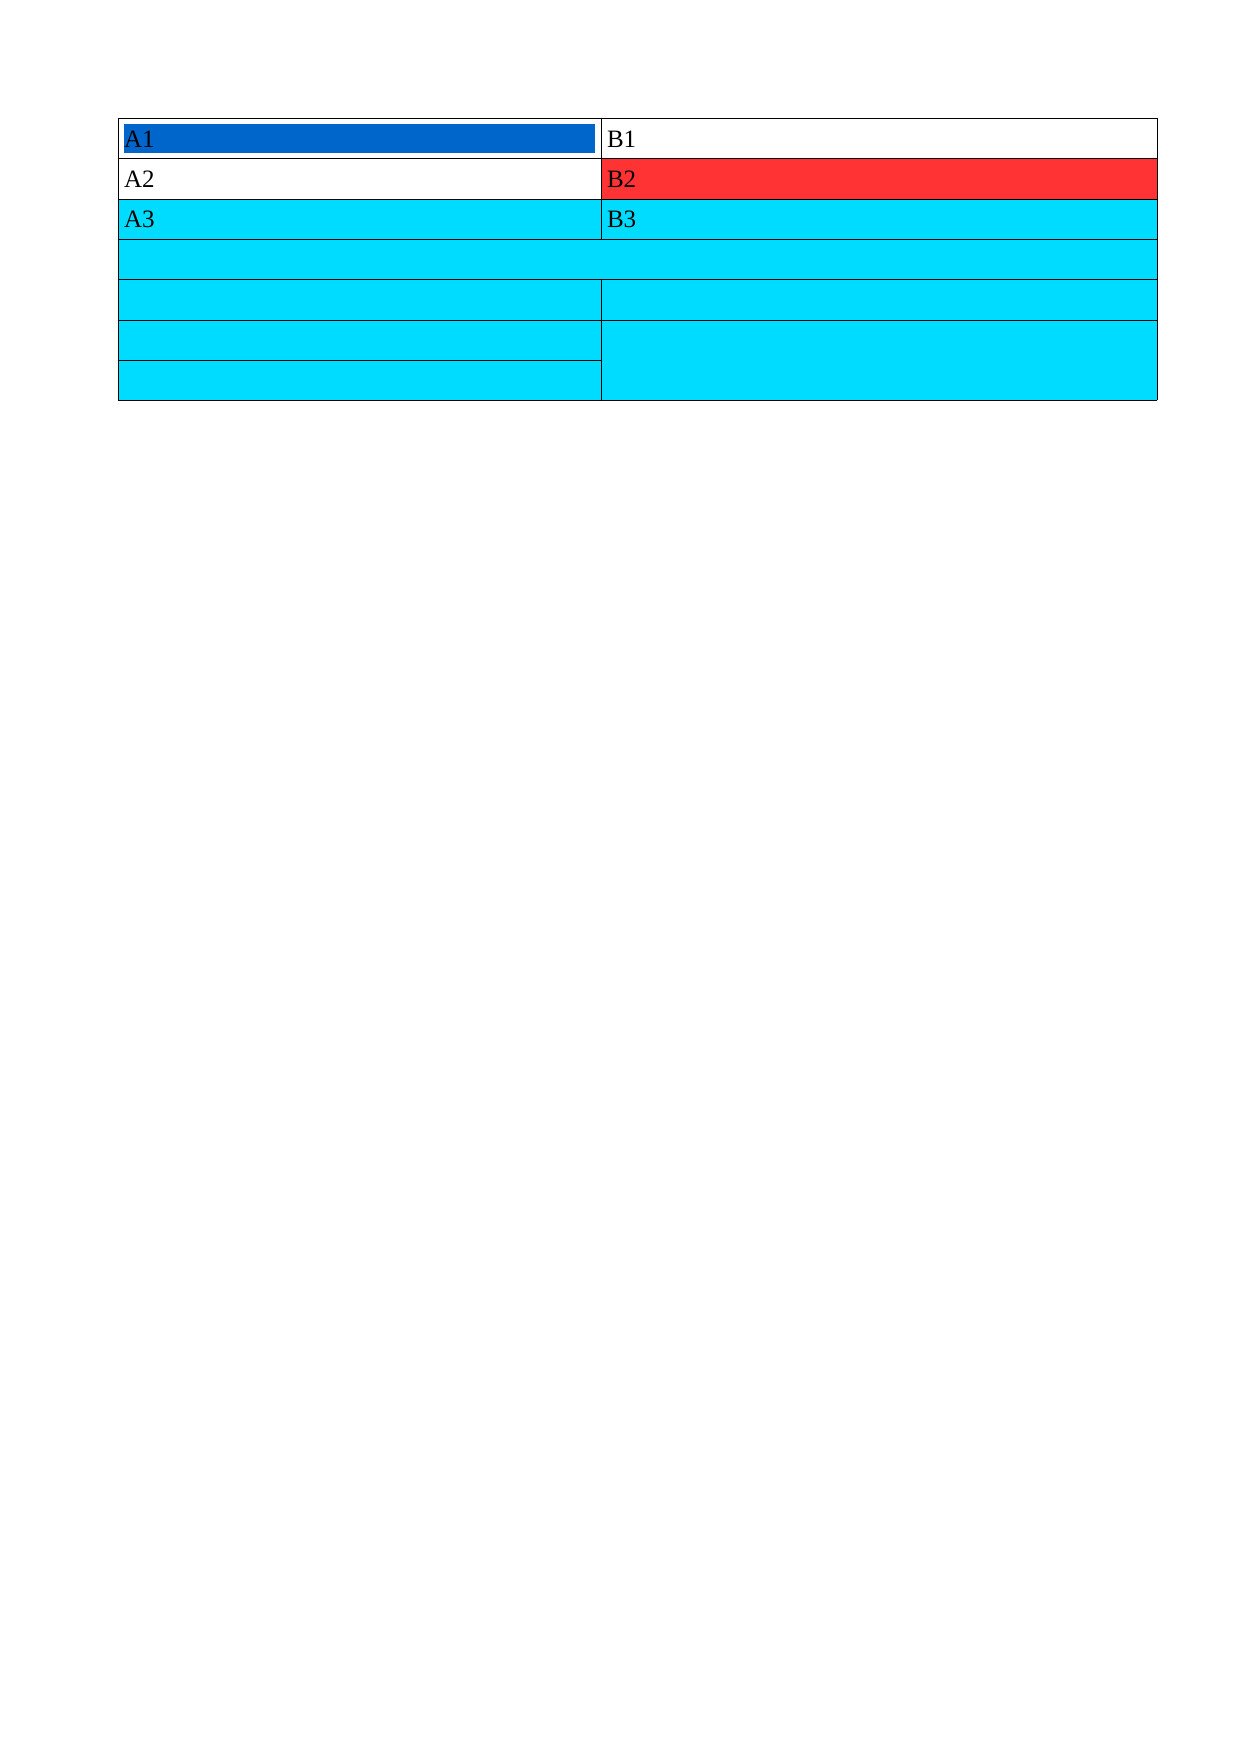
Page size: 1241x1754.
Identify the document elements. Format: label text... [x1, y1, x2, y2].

table_cell A3 [119, 200, 601, 239]
table_cell B2 [602, 159, 1157, 199]
table_cell [119, 240, 1157, 279]
table_cell [602, 280, 1157, 320]
table_cell A2 [119, 159, 601, 199]
table_cell B3 [602, 200, 1157, 239]
table_cell [602, 321, 1157, 400]
table_cell [119, 280, 601, 320]
table_header B1 [602, 119, 1157, 158]
table_header [119, 321, 601, 360]
table_header A1 [119, 119, 601, 158]
table_cell [119, 361, 601, 400]
